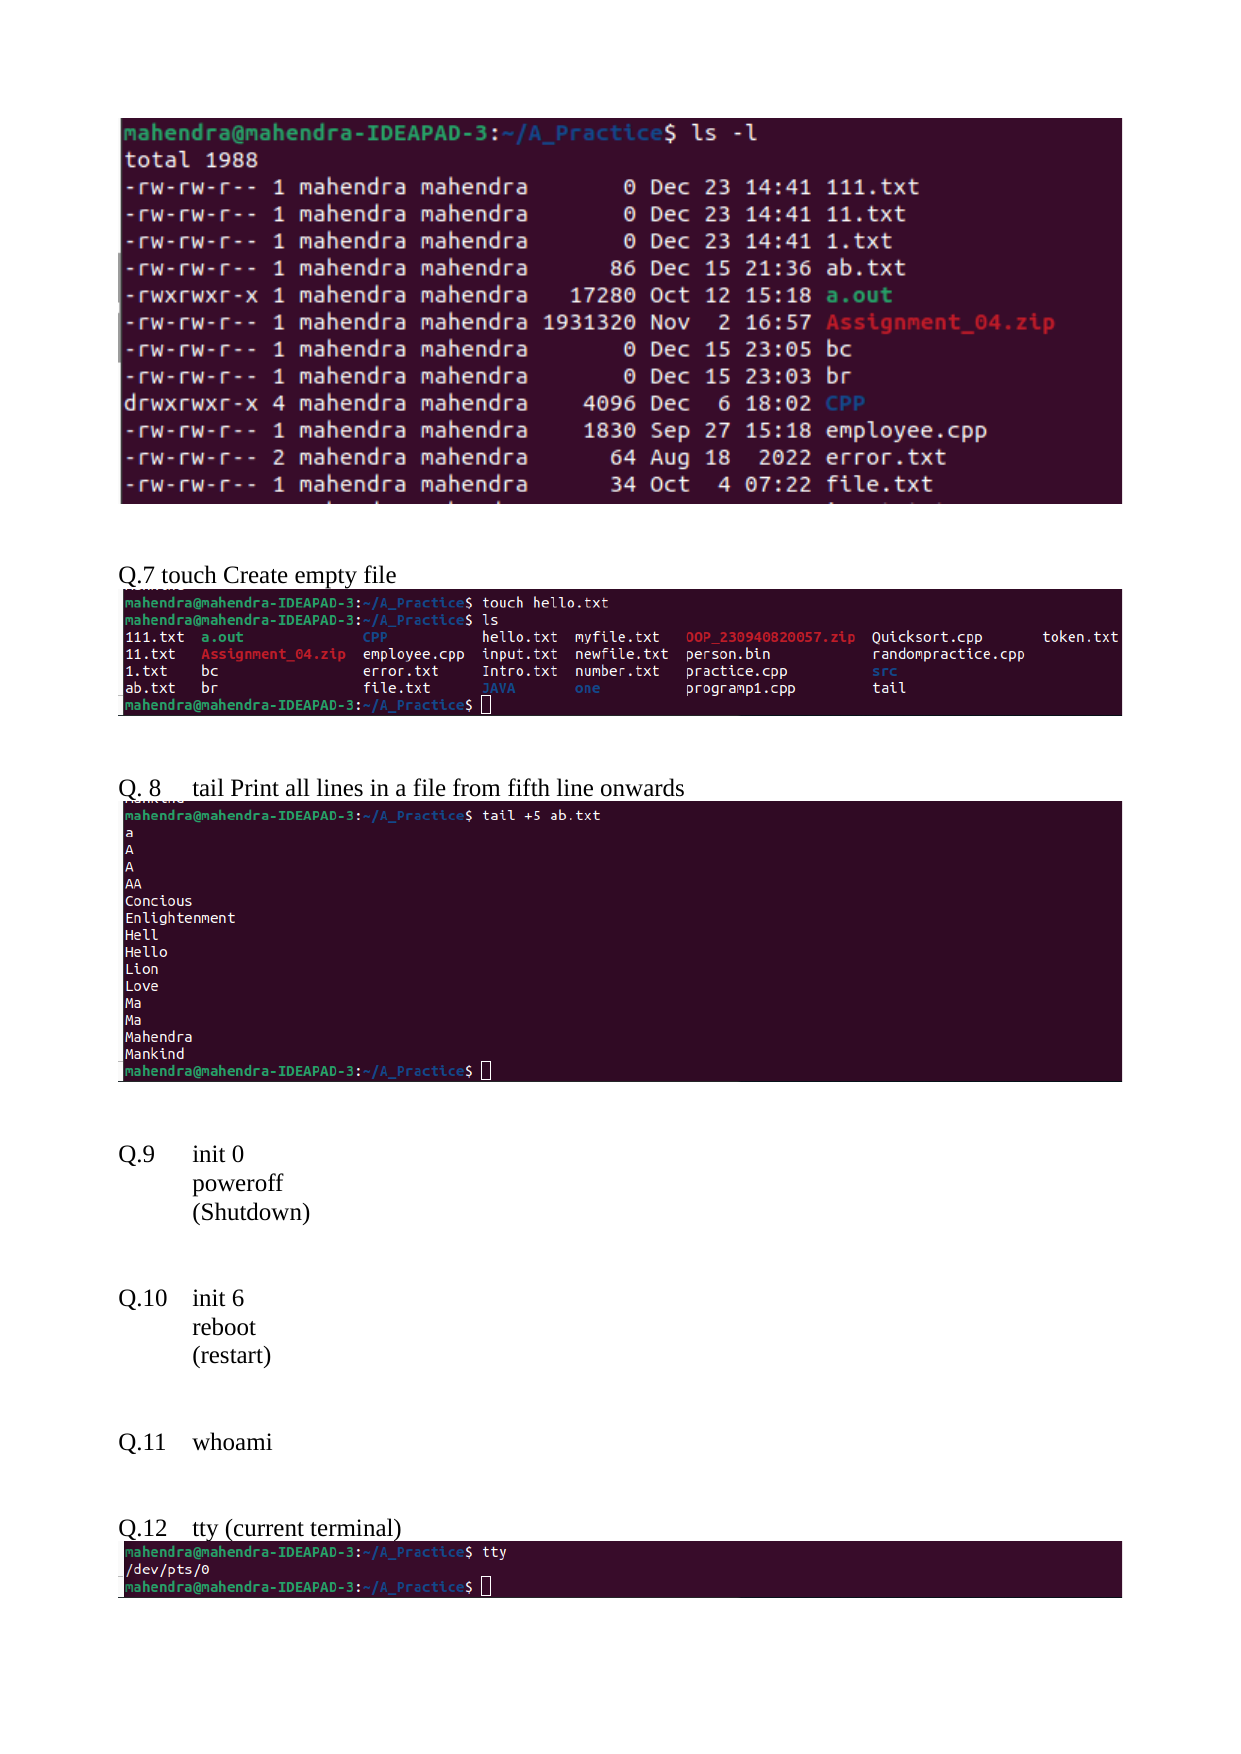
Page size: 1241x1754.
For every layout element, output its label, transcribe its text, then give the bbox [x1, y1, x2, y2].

text (restart) [118, 1341, 1122, 1369]
text Q.11 whoami [118, 1427, 1122, 1456]
picture [118, 1541, 1123, 1598]
text poweroff [118, 1168, 1122, 1197]
text reboot [118, 1312, 1122, 1341]
picture [118, 801, 1123, 1082]
text Q. 8 tail Print all lines in a file from fifth line onwards [118, 773, 1122, 801]
text Q.10 init 6 [118, 1283, 1122, 1312]
text Q.9 init 0 [118, 1139, 1122, 1168]
picture [118, 589, 1123, 716]
text Q.12 tty (current terminal) [118, 1513, 1122, 1541]
picture [118, 118, 1123, 504]
text Q.7 touch Create empty file [118, 561, 1122, 589]
text (Shutdown) [118, 1197, 1122, 1226]
